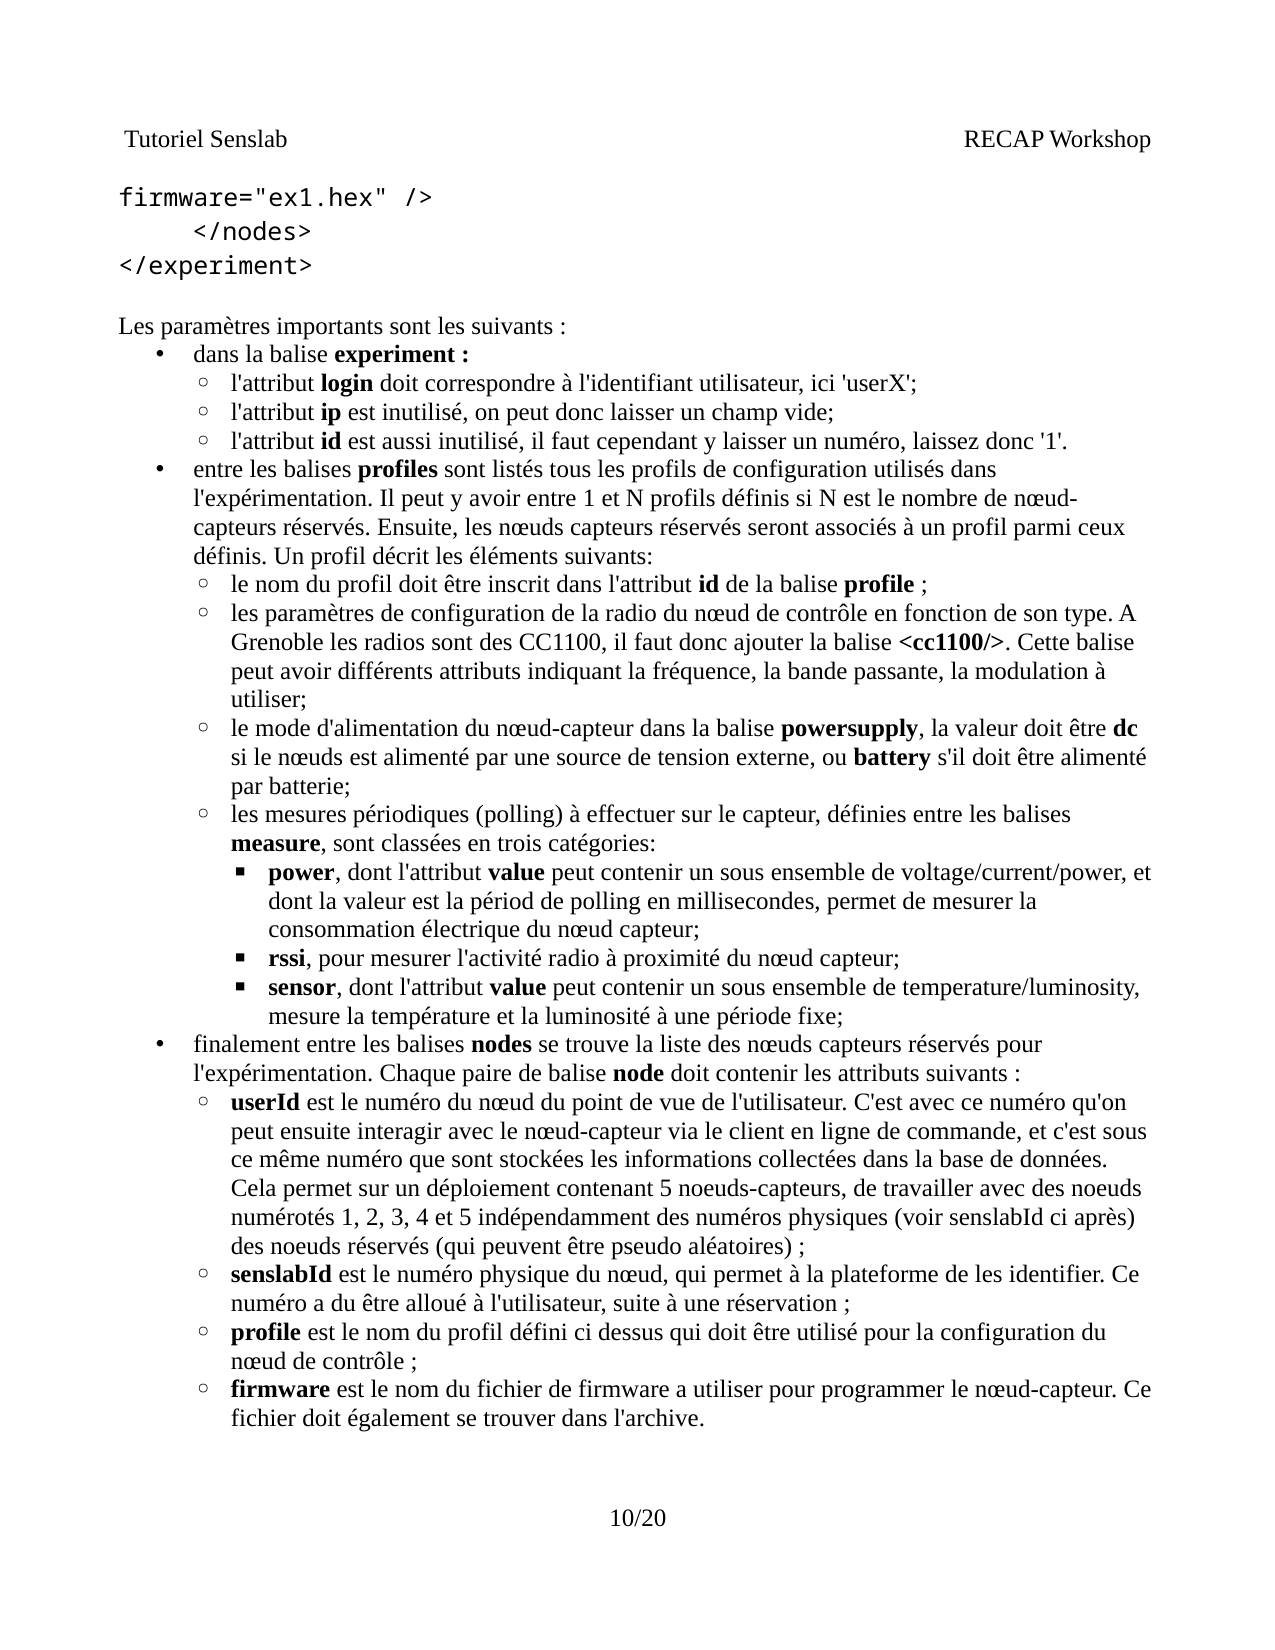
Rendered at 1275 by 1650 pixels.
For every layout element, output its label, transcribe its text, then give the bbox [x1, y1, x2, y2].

list userId est le numéro du nœud du point de vue de l'utilisateur. C'est avec ce numéro qu'on peut ensuite interagir avec le nœud-capteur via le client en ligne de commande, et c'est sous ce même numéro que sont stockées les informations collectées dans la base de données. Cela permet sur un déploiement contenant 5 noeuds-capteurs, de travailler avec des noeuds numérotés 1, 2, 3, 4 et 5 indépendamment des numéros physiques (voir senslabId ci après) des noeuds réservés (qui peuvent être pseudo aléatoires) ; [193, 1087, 1157, 1259]
list rssi, pour mesurer l'activité radio à proximité du nœud capteur; [231, 943, 1157, 972]
list firmware est le nom du fichier de firmware a utiliser pour programmer le nœud-capteur. Ce fichier doit également se trouver dans l'archive. [193, 1374, 1157, 1432]
list l'attribut id est aussi inutilisé, il faut cependant y laisser un numéro, laissez donc '1'. [193, 426, 1157, 454]
list profile est le nom du profil défini ci dessus qui doit être utilisé pour la configuration du nœud de contrôle ; [193, 1317, 1157, 1374]
list les paramètres de configuration de la radio du nœud de contrôle en fonction de son type. A Grenoble les radios sont des CC1100, il faut donc ajouter la balise <cc1100/>. Cette balise peut avoir différents attributs indiquant la fréquence, la bande passante, la modulation à utiliser; [193, 598, 1157, 713]
list l'attribut ip est inutilisé, on peut donc laisser un champ vide; [193, 397, 1157, 426]
text firmware="ex1.hex" /> [118, 180, 1157, 214]
text </experiment> [118, 248, 1157, 282]
list sensor, dont l'attribut value peut contenir un sous ensemble de temperature/luminosity, mesure la température et la luminosité à une période fixe; [231, 972, 1157, 1029]
list entre les balises profiles sont listés tous les profils de configuration utilisés dans l'expérimentation. Il peut y avoir entre 1 et N profils définis si N est le nombre de nœud-capteurs réservés. Ensuite, les nœuds capteurs réservés seront associés à un profil parmi ceux définis. Un profil décrit les éléments suivants: [156, 454, 1157, 569]
list les mesures périodiques (polling) à effectuer sur le capteur, définies entre les balises measure, sont classées en trois catégories: [193, 799, 1157, 857]
list power, dont l'attribut value peut contenir un sous ensemble de voltage/current/power, et dont la valeur est la périod de polling en millisecondes, permet de mesurer la consommation électrique du nœud capteur; [231, 857, 1157, 943]
text </nodes> [118, 214, 1157, 248]
list dans la balise experiment : [156, 339, 1157, 368]
list finalement entre les balises nodes se trouve la liste des nœuds capteurs réservés pour l'expérimentation. Chaque paire de balise node doit contenir les attributs suivants : [156, 1029, 1157, 1087]
list l'attribut login doit correspondre à l'identifiant utilisateur, ici 'userX'; [193, 368, 1157, 397]
list le nom du profil doit être inscrit dans l'attribut id de la balise profile ; [193, 569, 1157, 598]
list le mode d'alimentation du nœud-capteur dans la balise powersupply, la valeur doit être dc si le nœuds est alimenté par une source de tension externe, ou battery s'il doit être alimenté par batterie; [193, 713, 1157, 799]
list senslabId est le numéro physique du nœud, qui permet à la plateforme de les identifier. Ce numéro a du être alloué à l'utilisateur, suite à une réservation ; [193, 1259, 1157, 1317]
text Les paramètres importants sont les suivants : [118, 311, 1157, 339]
